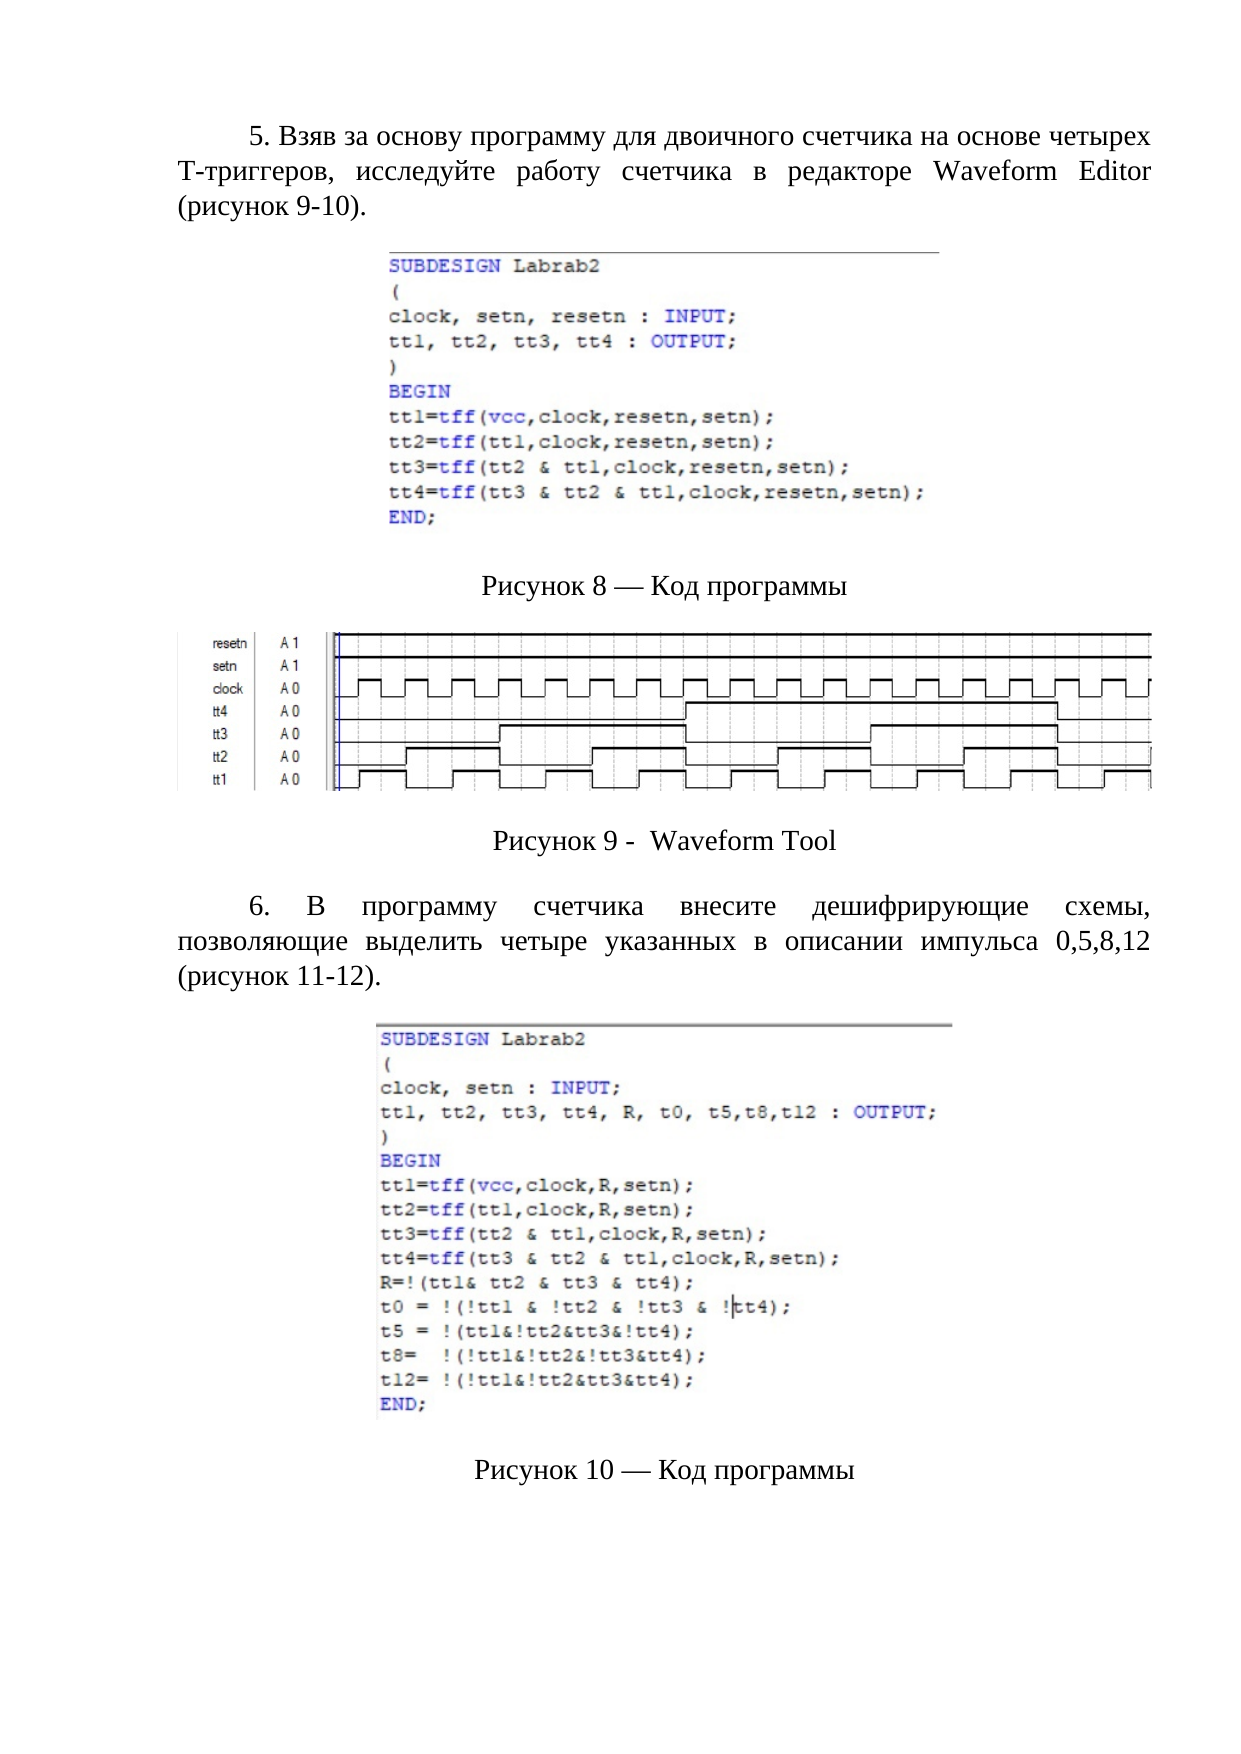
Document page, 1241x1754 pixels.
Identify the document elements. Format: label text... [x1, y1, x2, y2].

text Рисунок 8 — Код программы [177, 253, 1152, 601]
picture [177, 632, 1152, 791]
text Рисунок 10 — Код программы [177, 1022, 1152, 1485]
text 6. В программу счетчика внесите дешифрирующие схемы, позволяющие выделить четыре указанных в описании импульса 0,5,8,12 (рисунок 11-12). [177, 888, 1152, 992]
text 5. Взяв за основу программу для двоичного счетчика на основе четырех Т-триггеров, исследуйте работу счетчика в редакторе Waveform Editor (рисунок 9-10). [177, 118, 1152, 222]
picture [376, 1022, 953, 1420]
picture [389, 252, 940, 536]
text Рисунок 9 - Waveform Tool [177, 791, 1152, 857]
